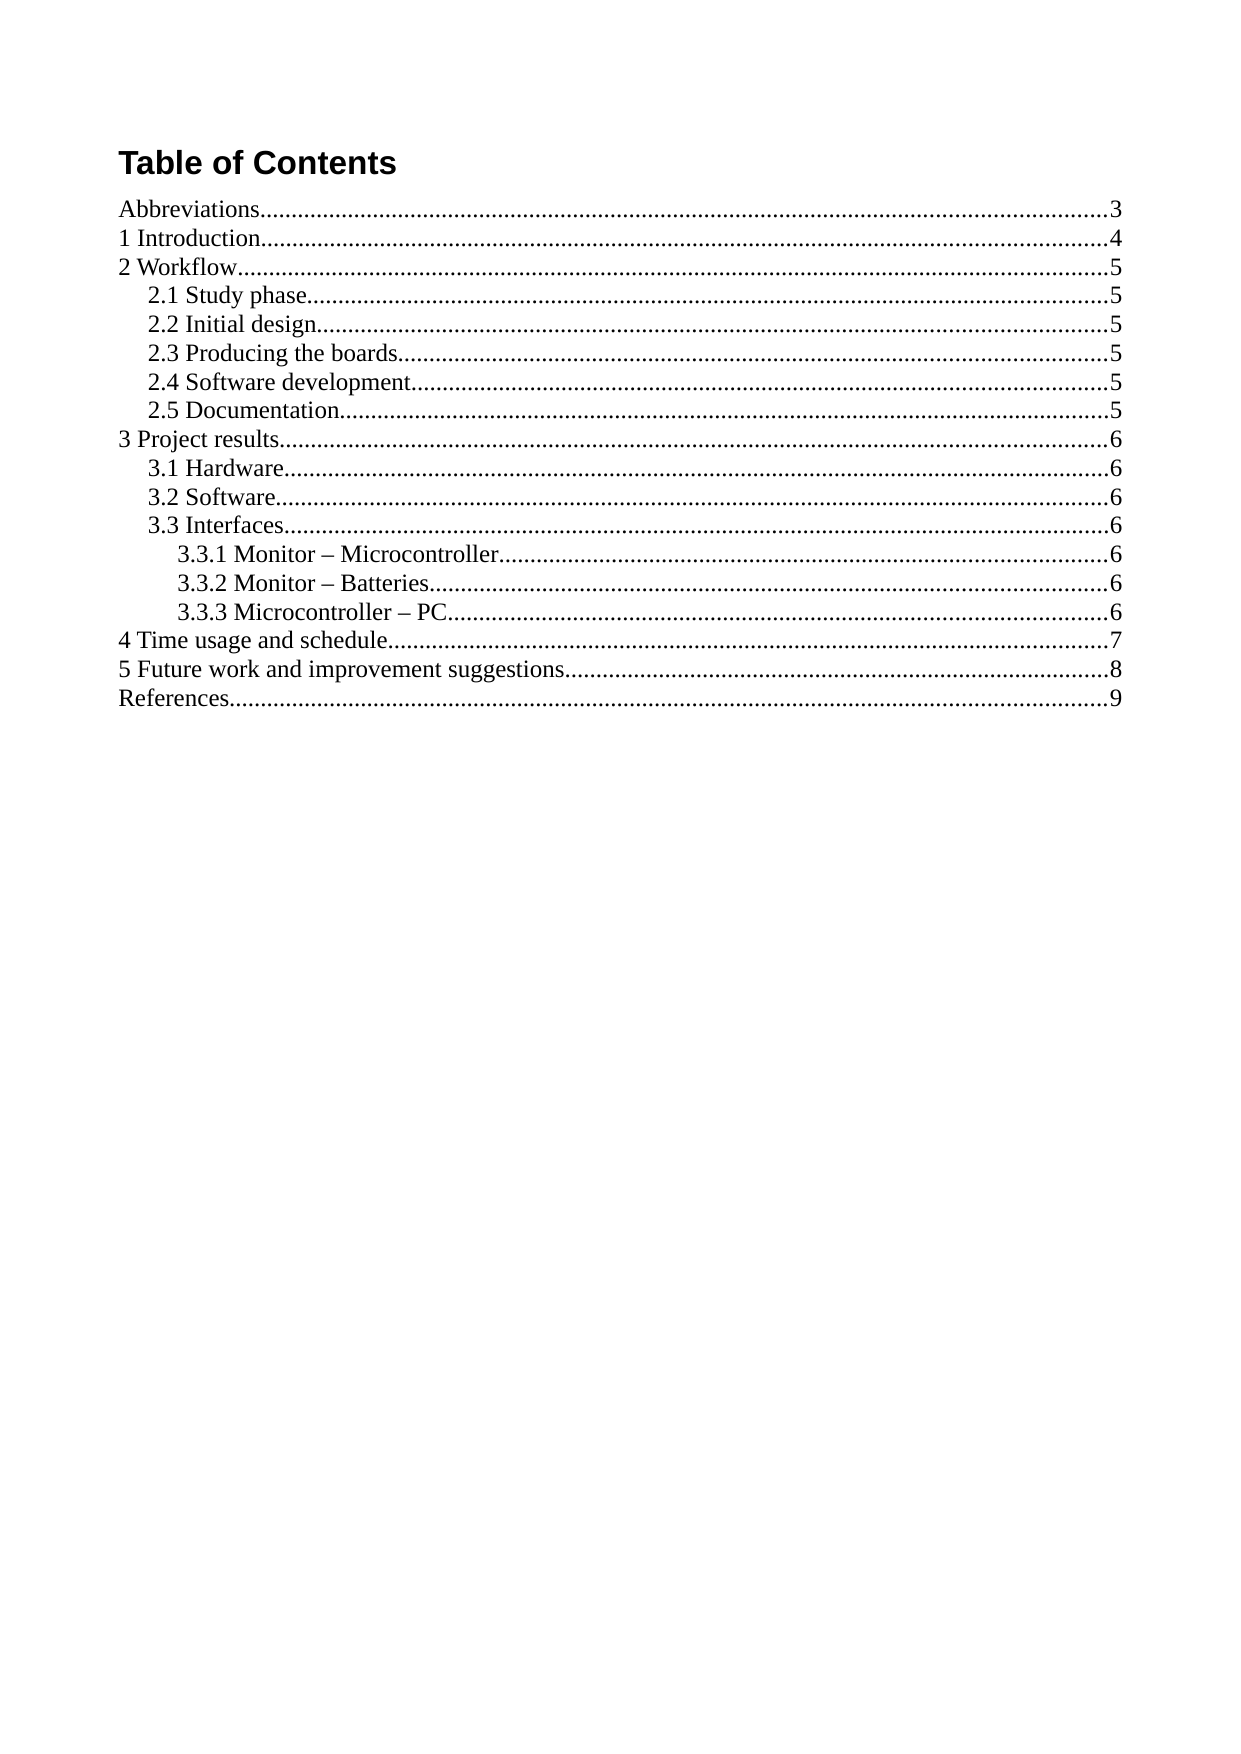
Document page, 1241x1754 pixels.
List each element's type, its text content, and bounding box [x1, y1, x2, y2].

subtitle Table of Contents [118, 143, 1122, 182]
text 2.1 Study phase 5 [148, 280, 1122, 309]
text 5 Future work and improvement suggestions 8 [118, 654, 1122, 683]
text 2 Workflow 5 [118, 252, 1122, 280]
text 3.3.3 Microcontroller – PC 6 [177, 597, 1122, 625]
text 2.2 Initial design 5 [148, 309, 1122, 338]
text 3.3.2 Monitor – Batteries 6 [177, 568, 1122, 597]
text 3.2 Software 6 [148, 482, 1122, 510]
text Abbreviations 3 [118, 194, 1122, 223]
text 3 Project results 6 [118, 424, 1122, 453]
text 2.3 Producing the boards 5 [148, 338, 1122, 367]
text References 9 [118, 683, 1122, 712]
text 1 Introduction 4 [118, 223, 1122, 252]
text 3.3.1 Monitor – Microcontroller 6 [177, 539, 1122, 568]
text 3.3 Interfaces 6 [148, 510, 1122, 539]
text 2.5 Documentation 5 [148, 395, 1122, 424]
text 2.4 Software development 5 [148, 367, 1122, 395]
text 3.1 Hardware 6 [148, 453, 1122, 482]
text 4 Time usage and schedule 7 [118, 625, 1122, 654]
